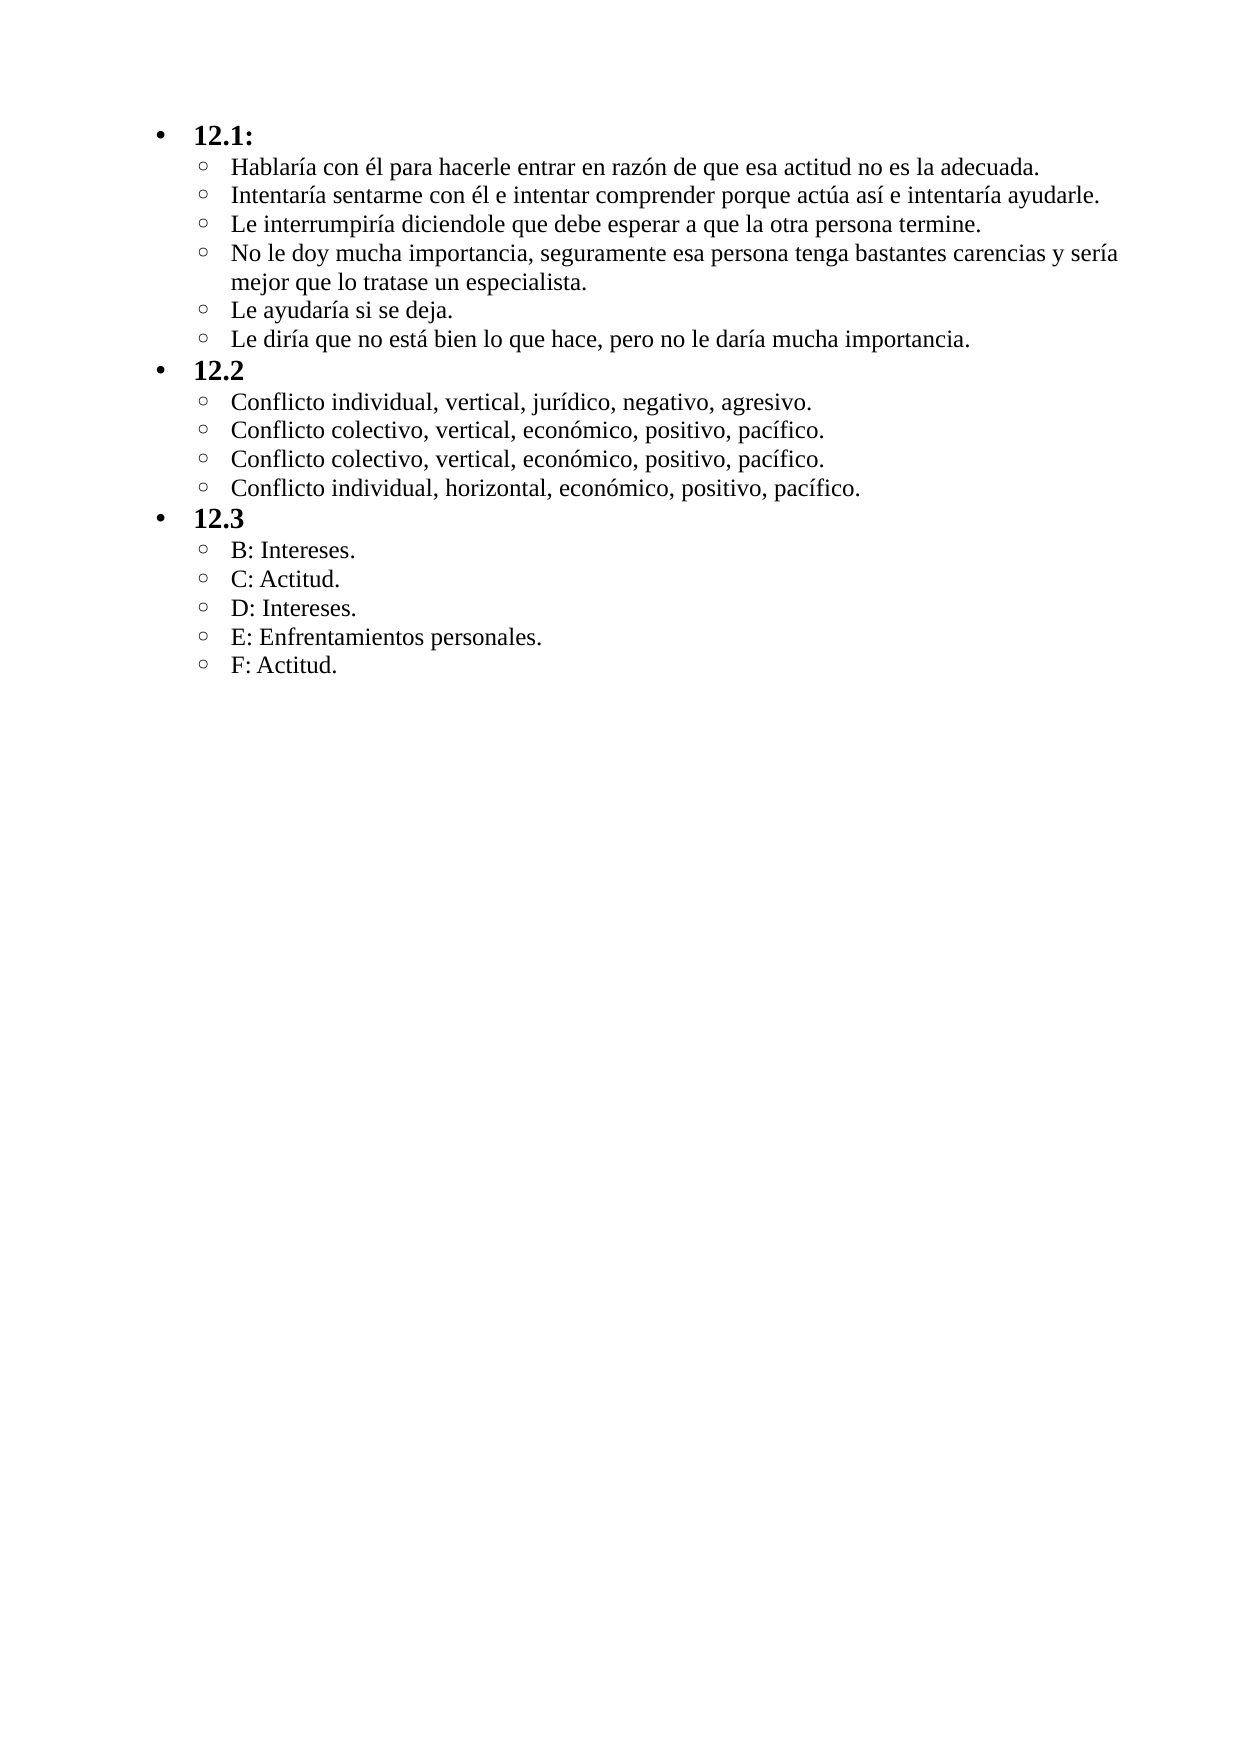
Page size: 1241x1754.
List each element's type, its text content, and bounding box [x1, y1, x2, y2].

list Conflicto individual, vertical, jurídico, negativo, agresivo. [193, 387, 1122, 415]
list Le diría que no está bien lo que hace, pero no le daría mucha importancia. [193, 324, 1122, 353]
list Conflicto individual, horizontal, económico, positivo, pacífico. [193, 473, 1122, 502]
list 12.3 [156, 502, 1122, 535]
list E: Enfrentamientos personales. [193, 622, 1122, 650]
list 12.1: [156, 118, 1122, 152]
list Conflicto colectivo, vertical, económico, positivo, pacífico. [193, 444, 1122, 473]
list B: Intereses. [193, 535, 1122, 564]
list Le interrumpiría diciendole que debe esperar a que la otra persona termine. [193, 209, 1122, 238]
list Le ayudaría si se deja. [193, 296, 1122, 324]
list 12.2 [156, 353, 1122, 387]
list Conflicto colectivo, vertical, económico, positivo, pacífico. [193, 415, 1122, 444]
list No le doy mucha importancia, seguramente esa persona tenga bastantes carencias y sería mejor que lo tratase un especialista. [193, 238, 1122, 296]
list F: Actitud. [193, 650, 1122, 679]
list D: Intereses. [193, 593, 1122, 622]
list Hablaría con él para hacerle entrar en razón de que esa actitud no es la adecuada. [193, 152, 1122, 181]
list Intentaría sentarme con él e intentar comprender porque actúa así e intentaría ayudarle. [193, 181, 1122, 209]
list C: Actitud. [193, 564, 1122, 593]
